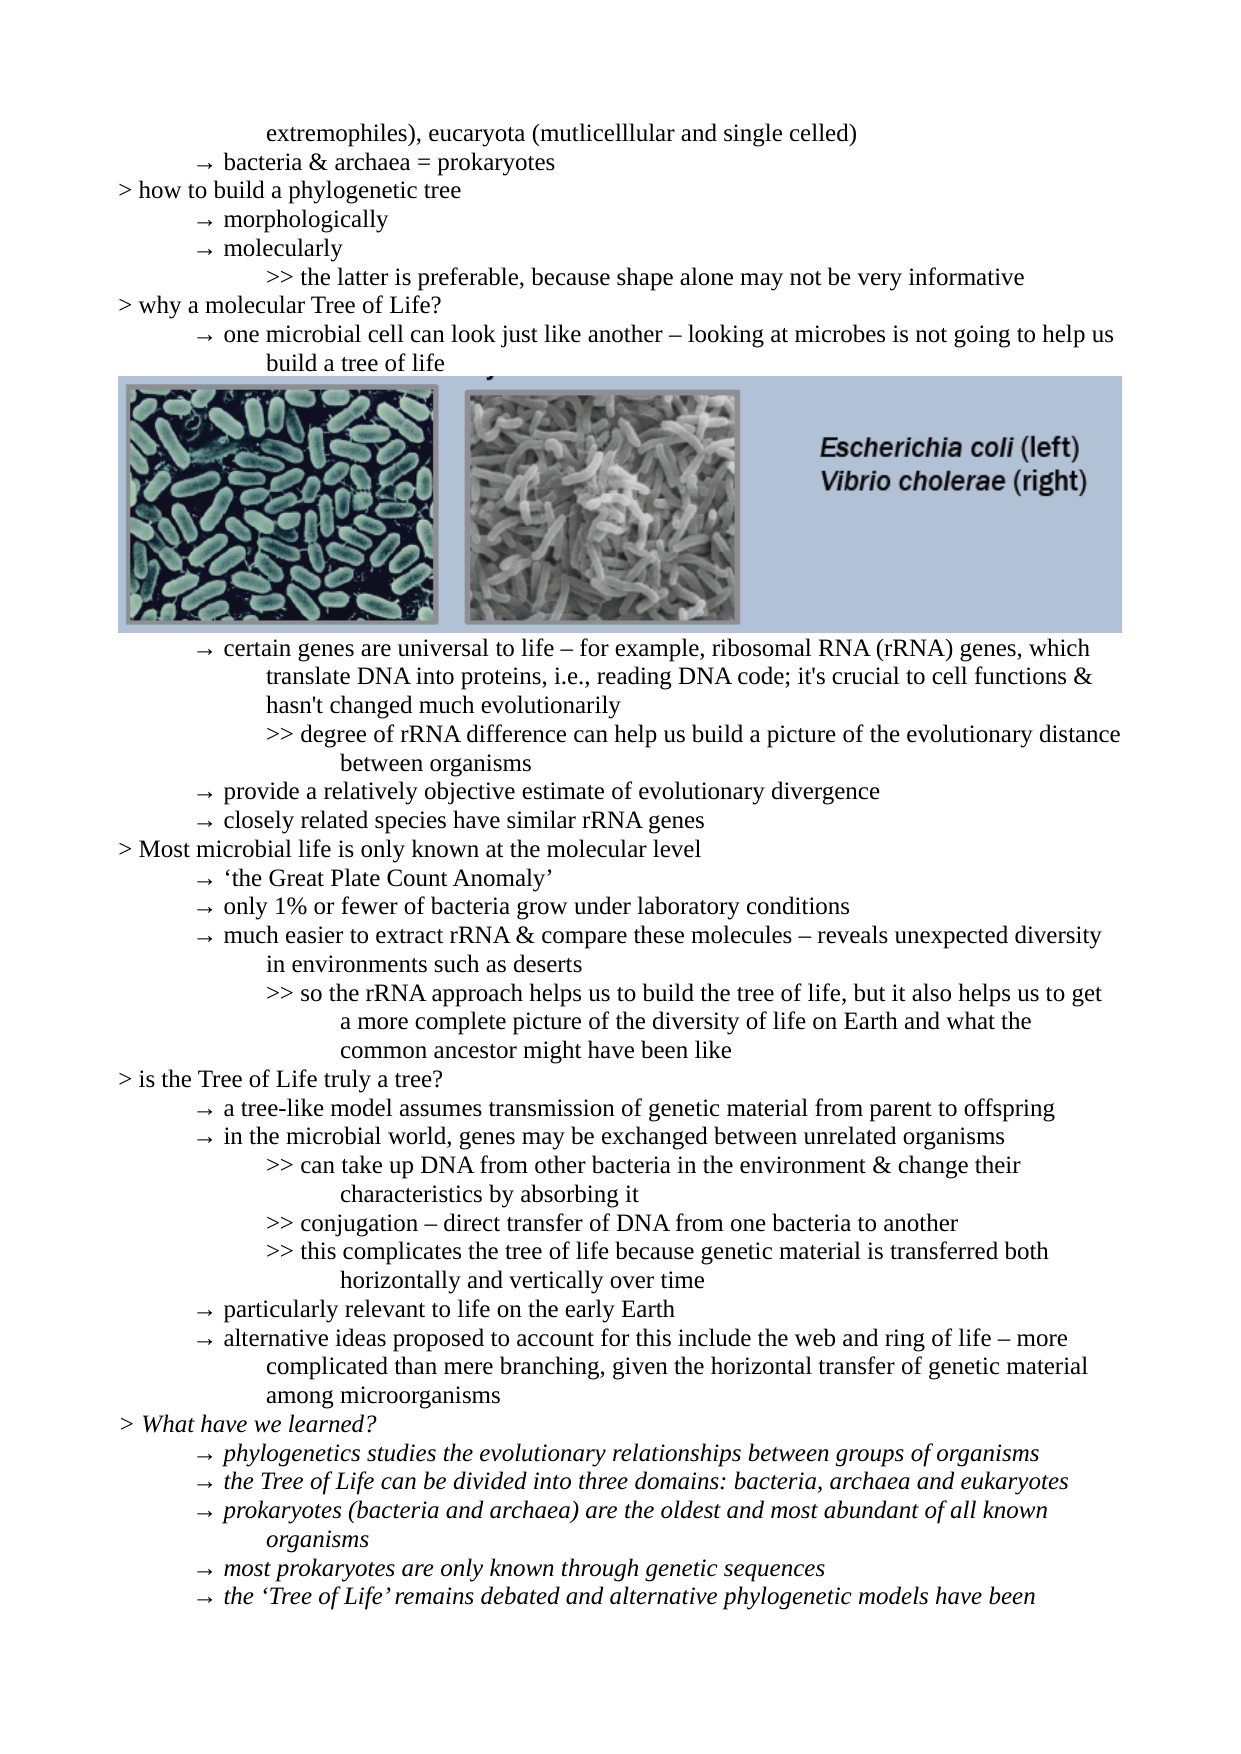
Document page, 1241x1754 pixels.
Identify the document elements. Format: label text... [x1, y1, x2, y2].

text → bacteria & archaea = prokaryotes [118, 147, 1122, 176]
text > is the Tree of Life truly a tree? [118, 1064, 1122, 1093]
text → closely related species have similar rRNA genes [118, 805, 1122, 834]
text → provide a relatively objective estimate of evolutionary divergence [118, 776, 1122, 805]
text → molecularly [118, 233, 1122, 262]
text → alternative ideas proposed to account for this include the web and ring of life – more complicated than mere branching, given the horizontal transfer of genetic material among microorganisms [118, 1323, 1122, 1409]
text > why a molecular Tree of Life? [118, 291, 1122, 319]
text → in the microbial world, genes may be exchanged between unrelated organisms [118, 1121, 1122, 1150]
text → certain genes are universal to life – for example, ribosomal RNA (rRNA) genes, which translate DNA into proteins, i.e., reading DNA code; it's crucial to cell functions & hasn't changed much evolutionarily [118, 633, 1122, 719]
text >> conjugation – direct transfer of DNA from one bacteria to another [118, 1208, 1122, 1236]
text → the Tree of Life can be divided into three domains: bacteria, archaea and eukaryotes [118, 1466, 1122, 1495]
text >> can take up DNA from other bacteria in the environment & change their characteristics by absorbing it [118, 1150, 1122, 1208]
text >> the latter is preferable, because shape alone may not be very informative [118, 262, 1122, 291]
text → the ‘Tree of Life’ remains debated and alternative phylogenetic models have been [118, 1581, 1122, 1610]
text → only 1% or fewer of bacteria grow under laboratory conditions [118, 891, 1122, 920]
text → morphologically [118, 204, 1122, 233]
text → much easier to extract rRNA & compare these molecules – reveals unexpected diversity in environments such as deserts [118, 920, 1122, 978]
text → particularly relevant to life on the early Earth [118, 1294, 1122, 1323]
text > What have we learned? [118, 1409, 1122, 1438]
text → a tree-like model assumes transmission of genetic material from parent to offspring [118, 1093, 1122, 1121]
text > Most microbial life is only known at the molecular level [118, 834, 1122, 863]
text → phylogenetics studies the evolutionary relationships between groups of organisms [118, 1438, 1122, 1466]
text >> this complicates the tree of life because genetic material is transferred both horizontally and vertically over time [118, 1236, 1122, 1294]
text → most prokaryotes are only known through genetic sequences [118, 1553, 1122, 1581]
text > how to build a phylogenetic tree [118, 176, 1122, 204]
text >> degree of rRNA difference can help us build a picture of the evolutionary distance between organisms [118, 719, 1122, 776]
text → prokaryotes (bacteria and archaea) are the oldest and most abundant of all known organisms [118, 1495, 1122, 1553]
text extremophiles), eucaryota (mutlicelllular and single celled) [118, 118, 1122, 147]
text >> so the rRNA approach helps us to build the tree of life, but it also helps us to get a more complete picture of the diversity of life on Earth and what the common ancestor might have been like [118, 978, 1122, 1064]
text → one microbial cell can look just like another – looking at microbes is not going to help us build a tree of life [118, 319, 1122, 376]
text → ‘the Great Plate Count Anomaly’ [118, 863, 1122, 891]
